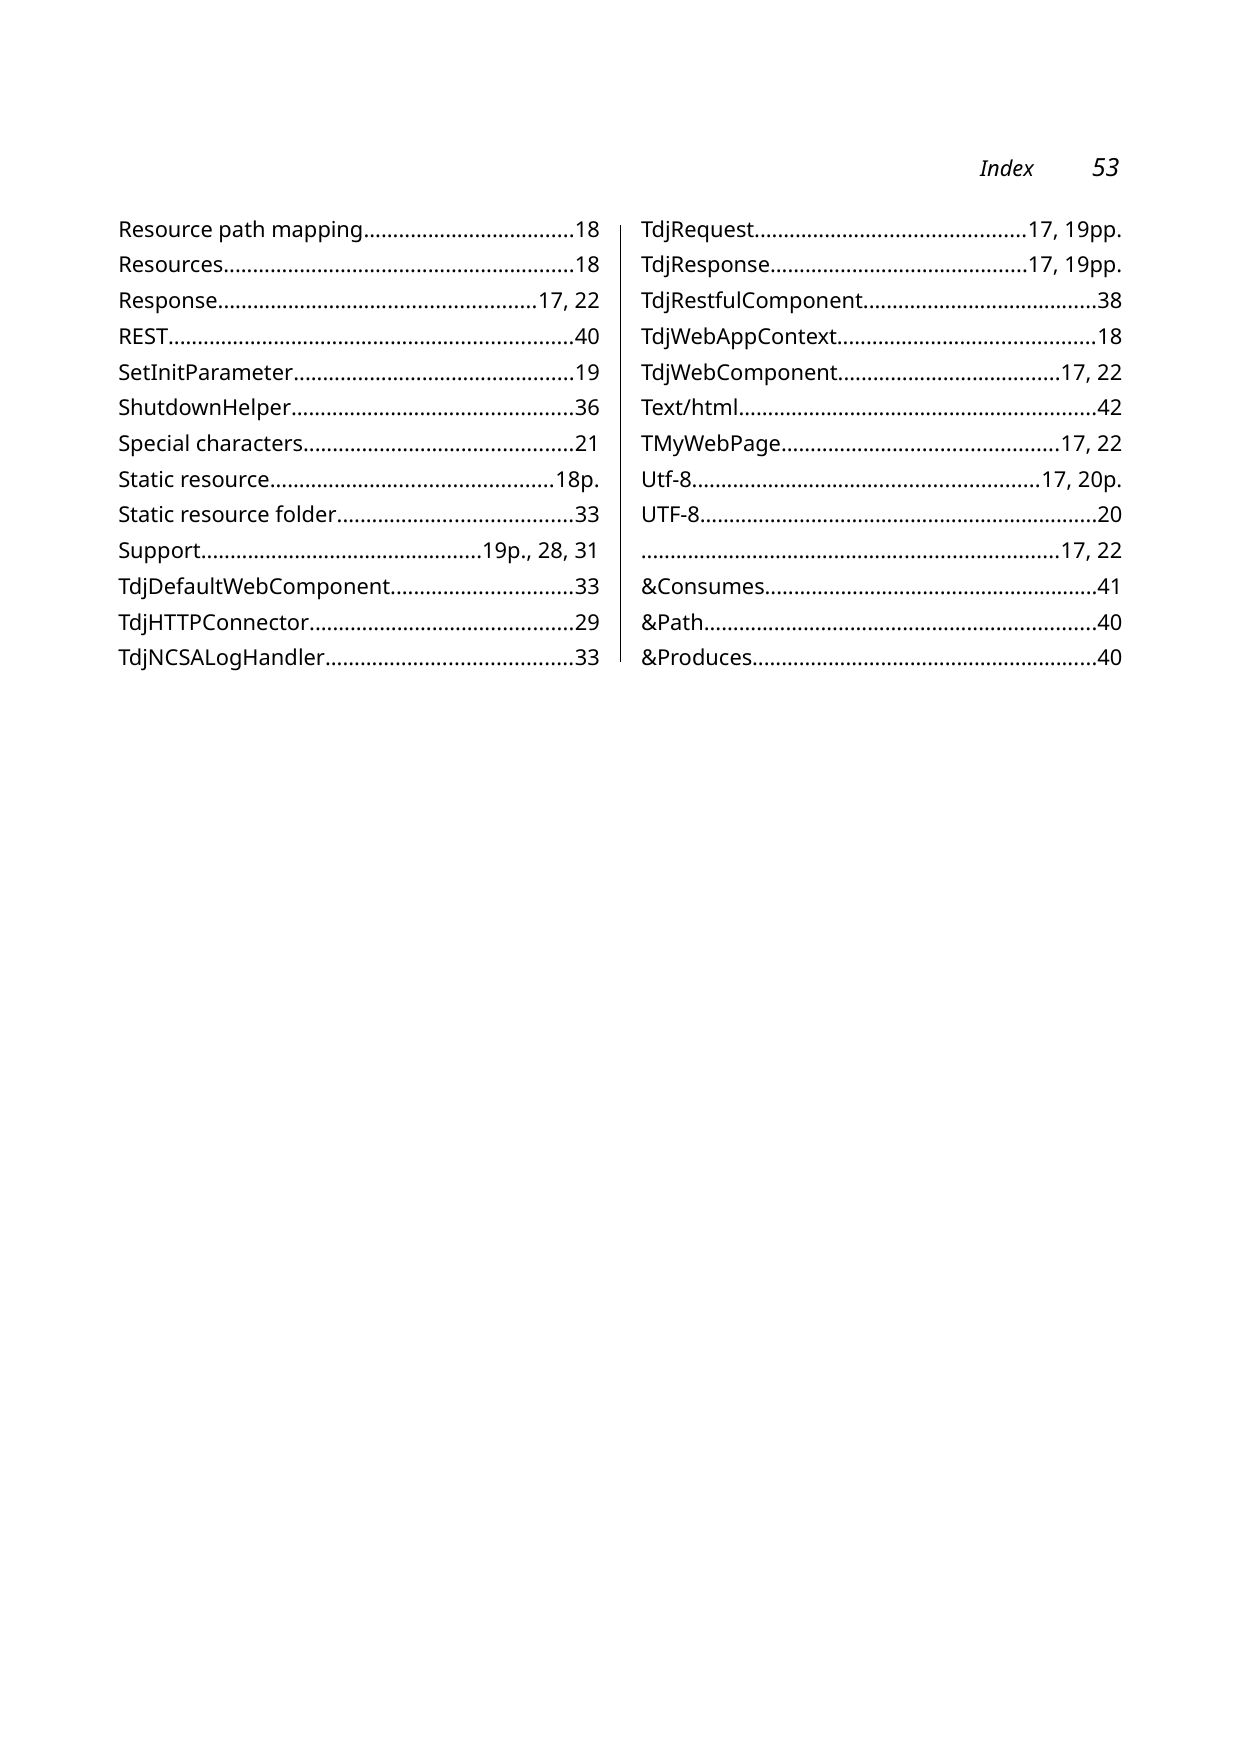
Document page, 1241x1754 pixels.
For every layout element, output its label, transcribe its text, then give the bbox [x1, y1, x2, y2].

text TdjResponse 17, 19pp. [641, 249, 1122, 279]
text TMyWebPage 17, 22 [641, 428, 1122, 458]
text Static resource 18p. [118, 464, 599, 493]
text TdjDefaultWebComponent 33 [118, 571, 599, 601]
text Special characters 21 [118, 428, 599, 458]
text TdjRestfulComponent 38 [641, 285, 1122, 315]
text Static resource folder 33 [118, 499, 599, 529]
text Resource path mapping 18 [118, 213, 599, 243]
text 17, 22 [641, 535, 1122, 565]
text TdjWebComponent 17, 22 [641, 356, 1122, 386]
text TdjRequest 17, 19pp. [641, 213, 1122, 243]
text &Path 40 [641, 607, 1122, 636]
text ShutdownHelper 36 [118, 392, 599, 422]
text TdjWebAppContext 18 [641, 321, 1122, 351]
text Utf-8 17, 20p. [641, 464, 1122, 493]
text Response 17, 22 [118, 285, 599, 315]
text TdjHTTPConnector 29 [118, 607, 599, 636]
text UTF-8 20 [641, 499, 1122, 529]
text &Produces 40 [641, 642, 1122, 672]
text REST 40 [118, 321, 599, 351]
text &Consumes 41 [641, 571, 1122, 601]
text Resources 18 [118, 249, 599, 279]
text TdjNCSALogHandler 33 [118, 642, 599, 672]
text Text/html 42 [641, 392, 1122, 422]
text SetInitParameter 19 [118, 356, 599, 386]
text Support 19p., 28, 31 [118, 535, 599, 565]
